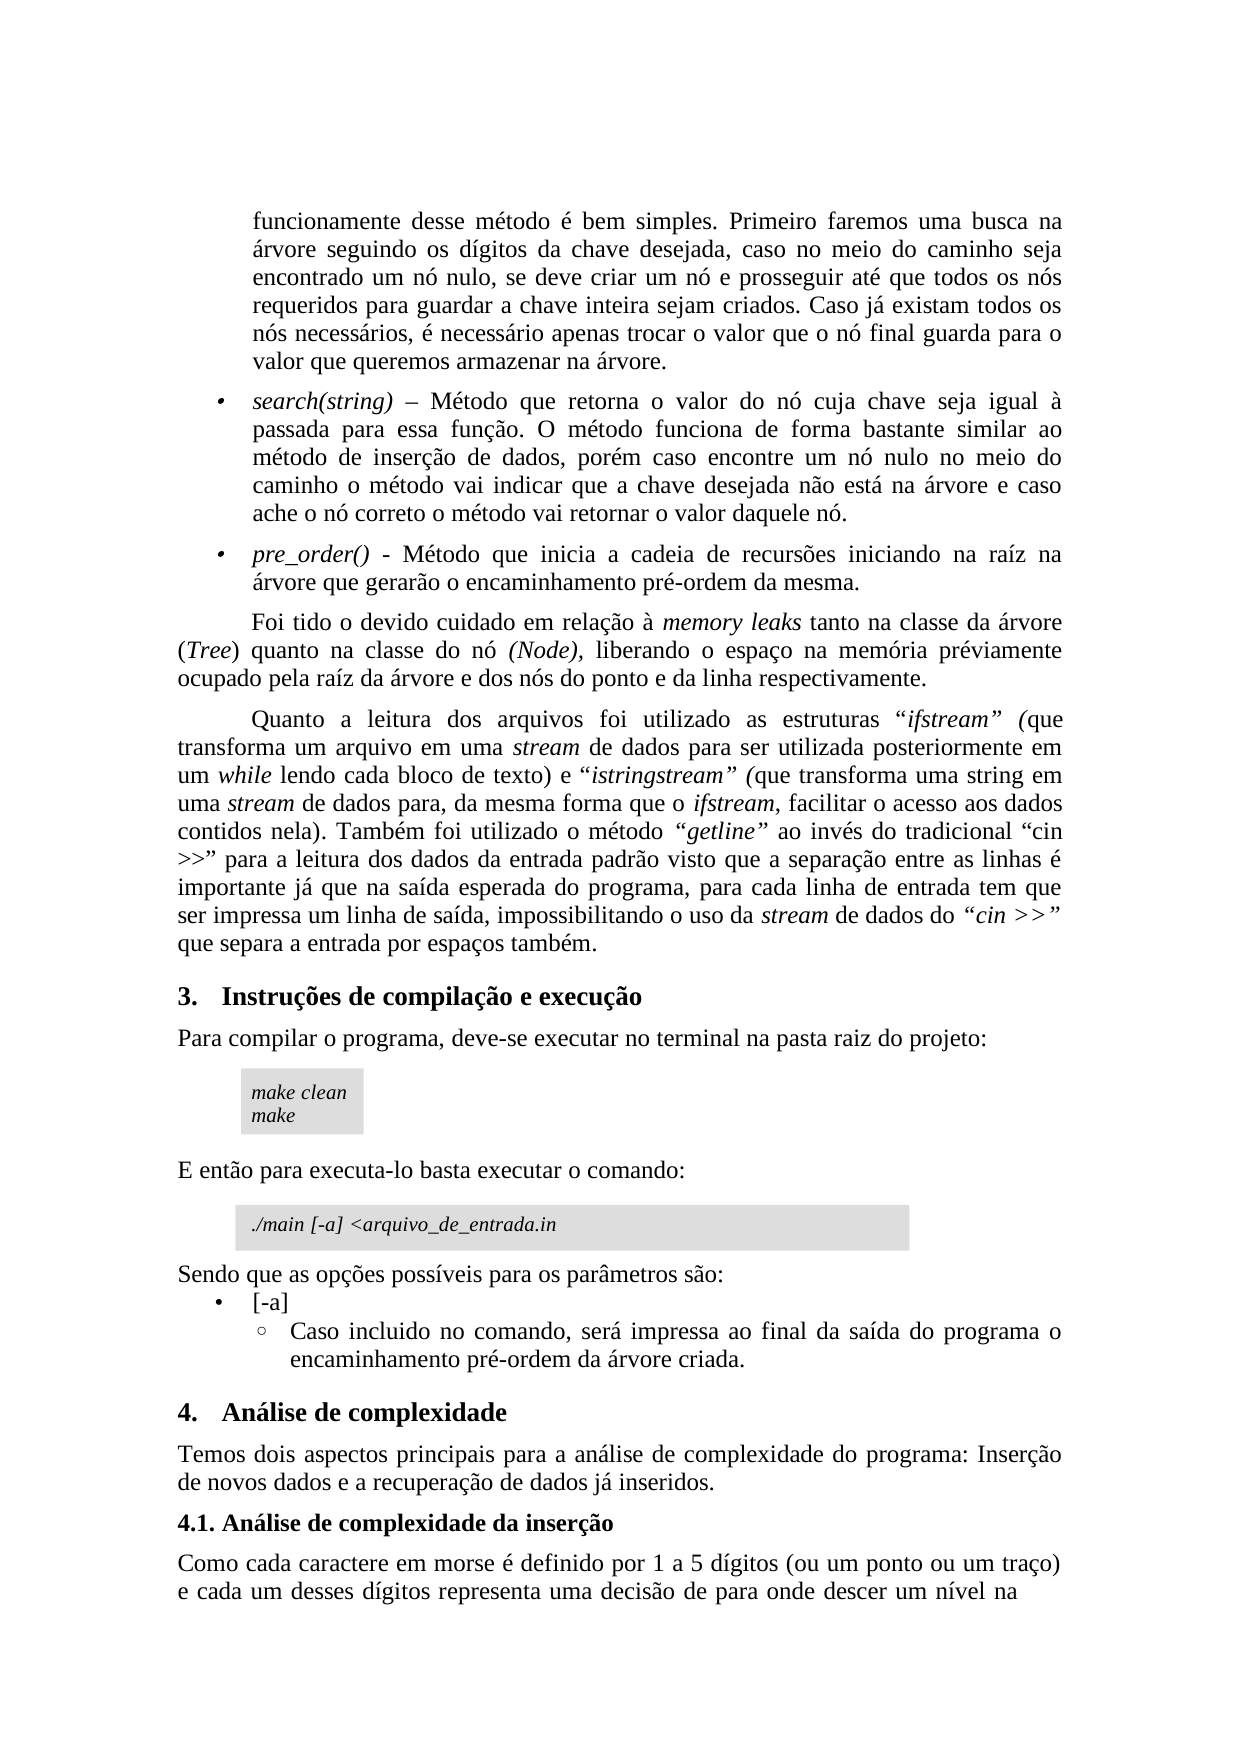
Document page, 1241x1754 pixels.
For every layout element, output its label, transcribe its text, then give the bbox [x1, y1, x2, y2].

list funcionamente desse método é bem simples. Primeiro faremos uma busca na árvore seguindo os dígitos da chave desejada, caso no meio do caminho seja encontrado um nó nulo, se deve criar um nó e prosseguir até que todos os nós requeridos para guardar a chave inteira sejam criados. Caso já existam todos os nós necessários, é necessário apenas trocar o valor que o nó final guarda para o valor que queremos armazenar na árvore. [215, 207, 1063, 375]
title Análise de complexidade [177, 1398, 1063, 1428]
text ./main [-a] <arquivo_de_entrada.in [177, 1213, 235, 1236]
text make clean [177, 1081, 241, 1103]
text Como cada caractere em morse é definido por 1 a 5 dígitos (ou um ponto ou um traço) e cada um desses dígitos representa uma decisão de para onde descer um nível na [177, 1549, 1063, 1605]
text 4.1. Análise de complexidade da inserção [177, 1508, 1063, 1537]
list pre_order() - Método que inicia a cadeia de recursões iniciando na raíz na árvore que gerarão o encaminhamento pré-ordem da mesma. [215, 540, 1063, 596]
text make [364, 1104, 1063, 1127]
text make clean [364, 1081, 1063, 1103]
list Caso incluido no comando, será impressa ao final da saída do programa o encaminhamento pré-ordem da árvore criada. [252, 1317, 1063, 1373]
text Temos dois aspectos principais para a análise de complexidade do programa: Inserção de novos dados e a recuperação de dados já inseridos. [177, 1440, 1063, 1496]
list search(string) – Método que retorna o valor do nó cuja chave seja igual à passada para essa função. O método funciona de forma bastante similar ao método de inserção de dados, porém caso encontre um nó nulo no meio do caminho o método vai indicar que a chave desejada não está na árvore e caso ache o nó correto o método vai retornar o valor daquele nó. [215, 387, 1063, 527]
text Foi tido o devido cuidado em relação à memory leaks tanto na classe da árvore (Tree) quanto na classe do nó (Node), liberando o espaço na memória préviamente ocupado pela raíz da árvore e dos nós do ponto e da linha respectivamente. [177, 608, 1063, 692]
text make [177, 1104, 241, 1127]
text Para compilar o programa, deve-se executar no terminal na pasta raiz do projeto: [177, 1024, 1063, 1080]
title Instruções de compilação e execução [177, 982, 1063, 1012]
list [-a] [215, 1288, 1063, 1316]
text ./main [-a] <arquivo_de_entrada.in [910, 1213, 1063, 1236]
text E então para executa-lo basta executar o comando: [177, 1156, 1063, 1212]
text Sendo que as opções possíveis para os parâmetros são: [177, 1260, 1063, 1288]
text Quanto a leitura dos arquivos foi utilizado as estruturas “ifstream” (que transforma um arquivo em uma stream de dados para ser utilizada posteriormente em um while lendo cada bloco de texto) e “istringstream” (que transforma uma string em uma stream de dados para, da mesma forma que o ifstream, facilitar o acesso aos dados contidos nela). Também foi utilizado o método “getline” ao invés do tradicional “cin >>” para a leitura dos dados da entrada padrão visto que a separação entre as linhas é importante já que na saída esperada do programa, para cada linha de entrada tem que ser impressa um linha de saída, impossibilitando o uso da stream de dados do “cin >>” que separa a entrada por espaços também. [177, 704, 1063, 957]
